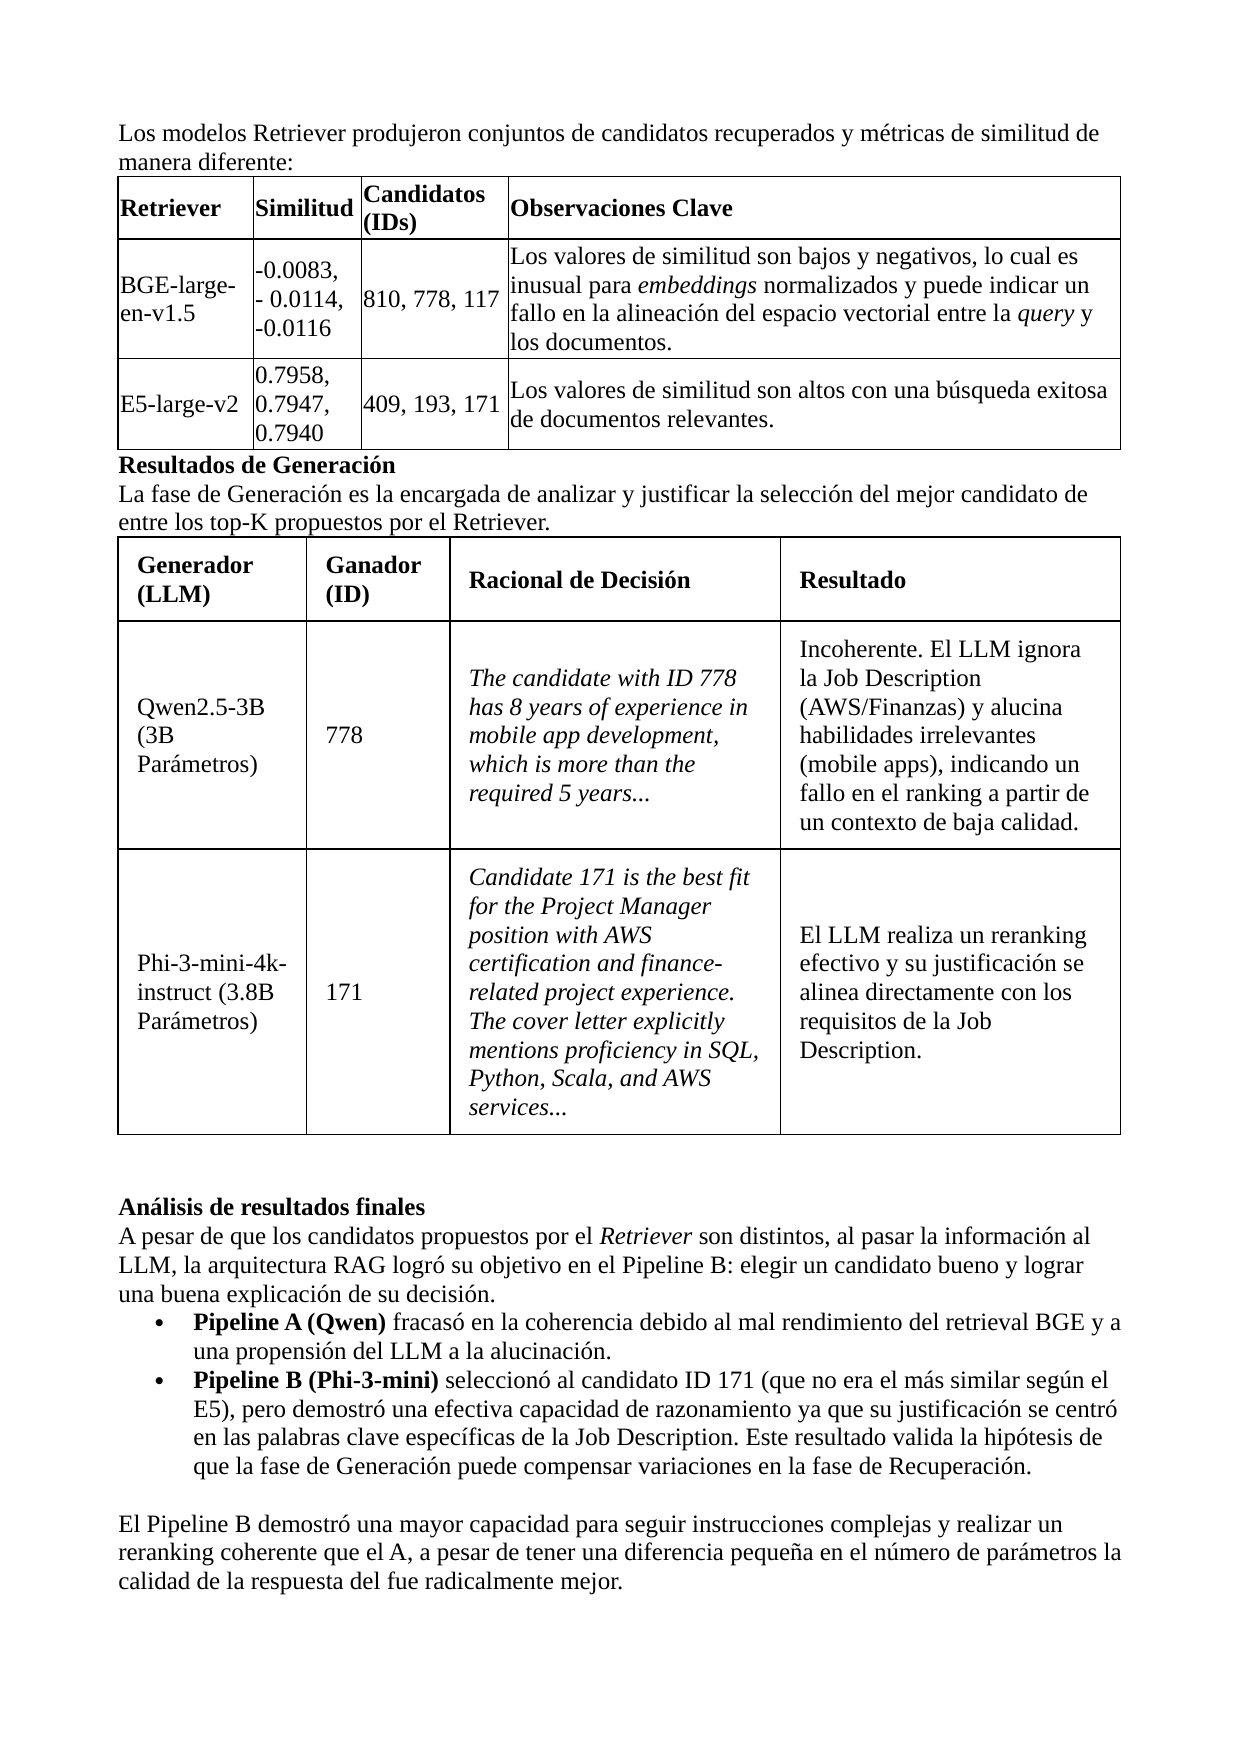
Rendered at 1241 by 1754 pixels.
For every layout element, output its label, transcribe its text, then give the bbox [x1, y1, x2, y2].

table_cell Los valores de similitud son altos con una búsqueda exitosa de documentos relevantes. [509, 359, 1120, 448]
table_cell Qwen2.5-3B (3B Parámetros) [119, 622, 306, 848]
text La fase de Generación es la encargada de analizar y justificar la selección del mejor candidato de entre los top-K propuestos por el Retriever. [118, 479, 1122, 536]
list Pipeline A (Qwen) fracasó en la coherencia debido al mal rendimiento del retrieval BGE y a una propensión del LLM a la alucinación. [156, 1307, 1122, 1365]
text A pesar de que los candidatos propuestos por el Retriever son distintos, al pasar la información al LLM, la arquitectura RAG logró su objetivo en el Pipeline B: elegir un candidato bueno y lograr una buena explicación de su decisión. [118, 1221, 1122, 1307]
text Los modelos Retriever produjeron conjuntos de candidatos recuperados y métricas de similitud de manera diferente: [118, 118, 1122, 176]
text El Pipeline B demostró una mayor capacidad para seguir instrucciones complejas y realizar un reranking coherente que el A, a pesar de tener una diferencia pequeña en el número de parámetros la calidad de la respuesta del fue radicalmente mejor. [118, 1509, 1122, 1595]
table_cell Incoherente. El LLM ignora la Job Description (AWS/Finanzas) y alucina habilidades irrelevantes (mobile apps), indicando un fallo en el ranking a partir de un contexto de baja calidad. [781, 622, 1120, 848]
table_cell The candidate with ID 778 has 8 years of experience in mobile app development, which is more than the required 5 years... [451, 622, 780, 848]
table_header Ganador (ID) [307, 538, 449, 620]
table_header Generador (LLM) [119, 538, 306, 620]
table_cell 409, 193, 171 [362, 359, 508, 448]
table_header Similitud [254, 177, 361, 238]
table_cell Los valores de similitud son bajos y negativos, lo cual es inusual para embeddings normalizados y puede indicar un fallo en la alineación del espacio vectorial entre la query y los documentos. [509, 240, 1120, 357]
table_cell 810, 778, 117 [362, 240, 508, 357]
text Análisis de resultados finales [118, 1192, 1122, 1221]
table_cell -0.0083, - 0.0114, -0.0116 [254, 240, 361, 357]
table_cell Candidate 171 is the best fit for the Project Manager position with AWS certification and finance-related project experience. The cover letter explicitly mentions proficiency in SQL, Python, Scala, and AWS services... [451, 850, 780, 1133]
list Pipeline B (Phi-3-mini) seleccionó al candidato ID 171 (que no era el más similar según el E5), pero demostró una efectiva capacidad de razonamiento ya que su justificación se centró en las palabras clave específicas de la Job Description. Este resultado valida la hipótesis de que la fase de Generación puede compensar variaciones en la fase de Recuperación. [156, 1365, 1122, 1480]
table_cell 171 [307, 850, 449, 1133]
table_cell 778 [307, 622, 449, 848]
text Resultados de Generación [118, 450, 1122, 479]
table_cell BGE-large-en-v1.5 [119, 240, 253, 357]
table_header Observaciones Clave [509, 177, 1120, 238]
table_cell Phi-3-mini-4k-instruct (3.8B Parámetros) [119, 850, 306, 1133]
table_header Racional de Decisión [451, 538, 780, 620]
table_header Resultado [781, 538, 1120, 620]
table_cell E5-large-v2 [119, 359, 253, 448]
table_header Candidatos (IDs) [362, 177, 508, 238]
table_cell El LLM realiza un reranking efectivo y su justificación se alinea directamente con los requisitos de la Job Description. [781, 850, 1120, 1133]
table_cell 0.7958, 0.7947, 0.7940 [254, 359, 361, 448]
table_header Retriever [119, 177, 253, 238]
